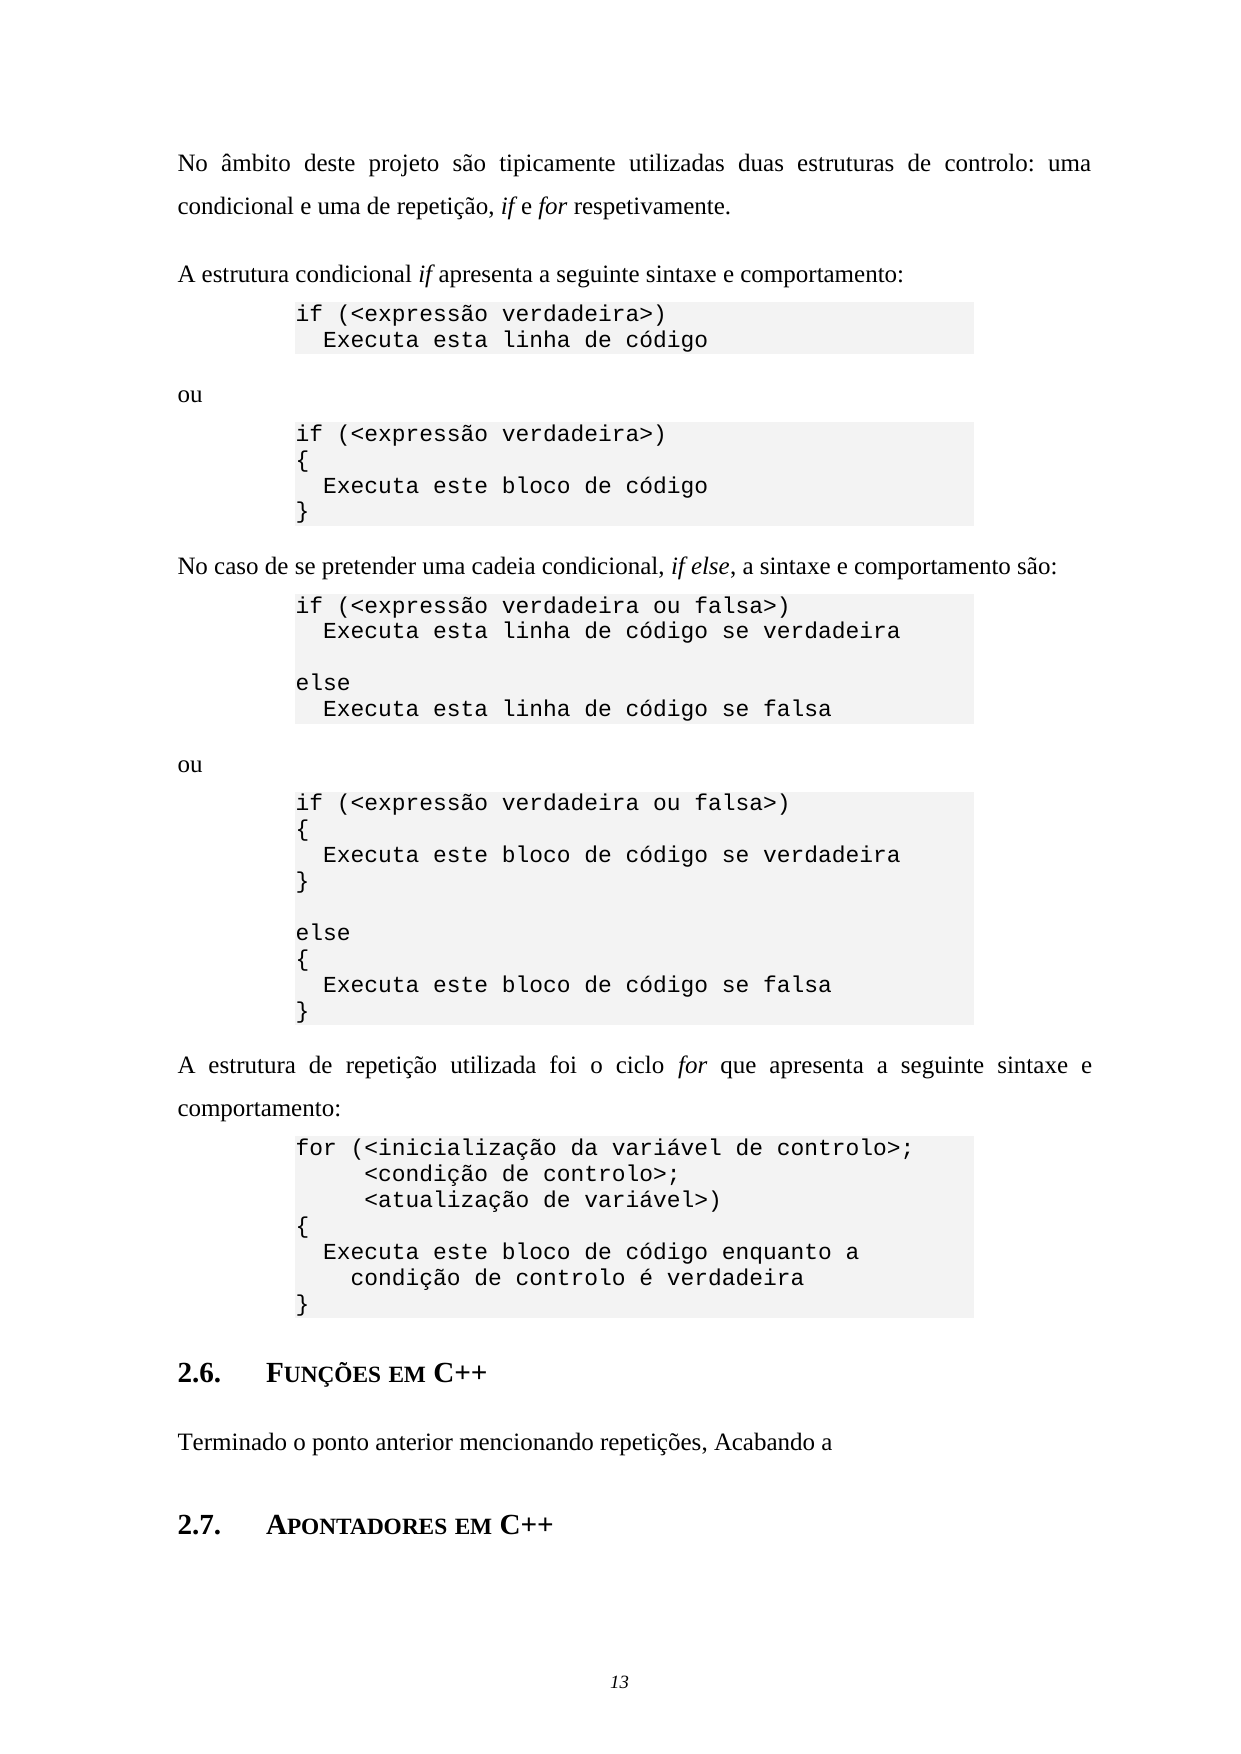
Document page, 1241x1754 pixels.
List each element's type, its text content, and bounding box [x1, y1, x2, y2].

text if (<expressão verdadeira>) [295, 302, 974, 328]
text Executa esta linha de código se falsa [295, 698, 974, 724]
text for (<inicialização da variável de controlo>; [295, 1136, 974, 1162]
text { [295, 1214, 974, 1240]
text } [295, 869, 974, 896]
text No caso de se pretender uma cadeia condicional, if else, a sintaxe e comportamento são: [177, 551, 1092, 579]
text } [295, 500, 974, 526]
text No âmbito deste projeto são tipicamente utilizadas duas estruturas de controlo: uma condicional e uma de repetição, if e for respetivamente. [177, 148, 1092, 219]
text <condição de controlo>; [295, 1162, 974, 1188]
text { [295, 448, 974, 474]
text Executa este bloco de código [295, 474, 974, 500]
text A estrutura de repetição utilizada foi o ciclo for que apresenta a seguinte sintaxe e comportamento: [177, 1050, 1092, 1122]
text Executa esta linha de código [295, 328, 974, 354]
text else [295, 672, 974, 698]
text if (<expressão verdadeira ou falsa>) [295, 594, 974, 620]
text <atualização de variável>) [295, 1188, 974, 1214]
text { [295, 818, 974, 844]
text ou [177, 379, 1092, 408]
text if (<expressão verdadeira>) [295, 422, 974, 448]
text Executa este bloco de código se verdadeira [295, 844, 974, 869]
text } [295, 999, 974, 1025]
text condição de controlo é verdadeira [295, 1266, 974, 1292]
list Funções em C++ [177, 1356, 1092, 1389]
text Executa esta linha de código se verdadeira [295, 620, 974, 646]
text ou [177, 749, 1092, 777]
text { [295, 947, 974, 973]
text } [295, 1292, 974, 1318]
text if (<expressão verdadeira ou falsa>) [295, 792, 974, 818]
list Apontadores em C++ [177, 1507, 1092, 1541]
text A estrutura condicional if apresenta a seguinte sintaxe e comportamento: [177, 259, 1092, 288]
text Terminado o ponto anterior mencionando repetições, Acabando a [177, 1427, 1092, 1455]
text Executa este bloco de código se falsa [295, 973, 974, 999]
text Executa este bloco de código enquanto a [295, 1240, 974, 1266]
text else [295, 921, 974, 947]
